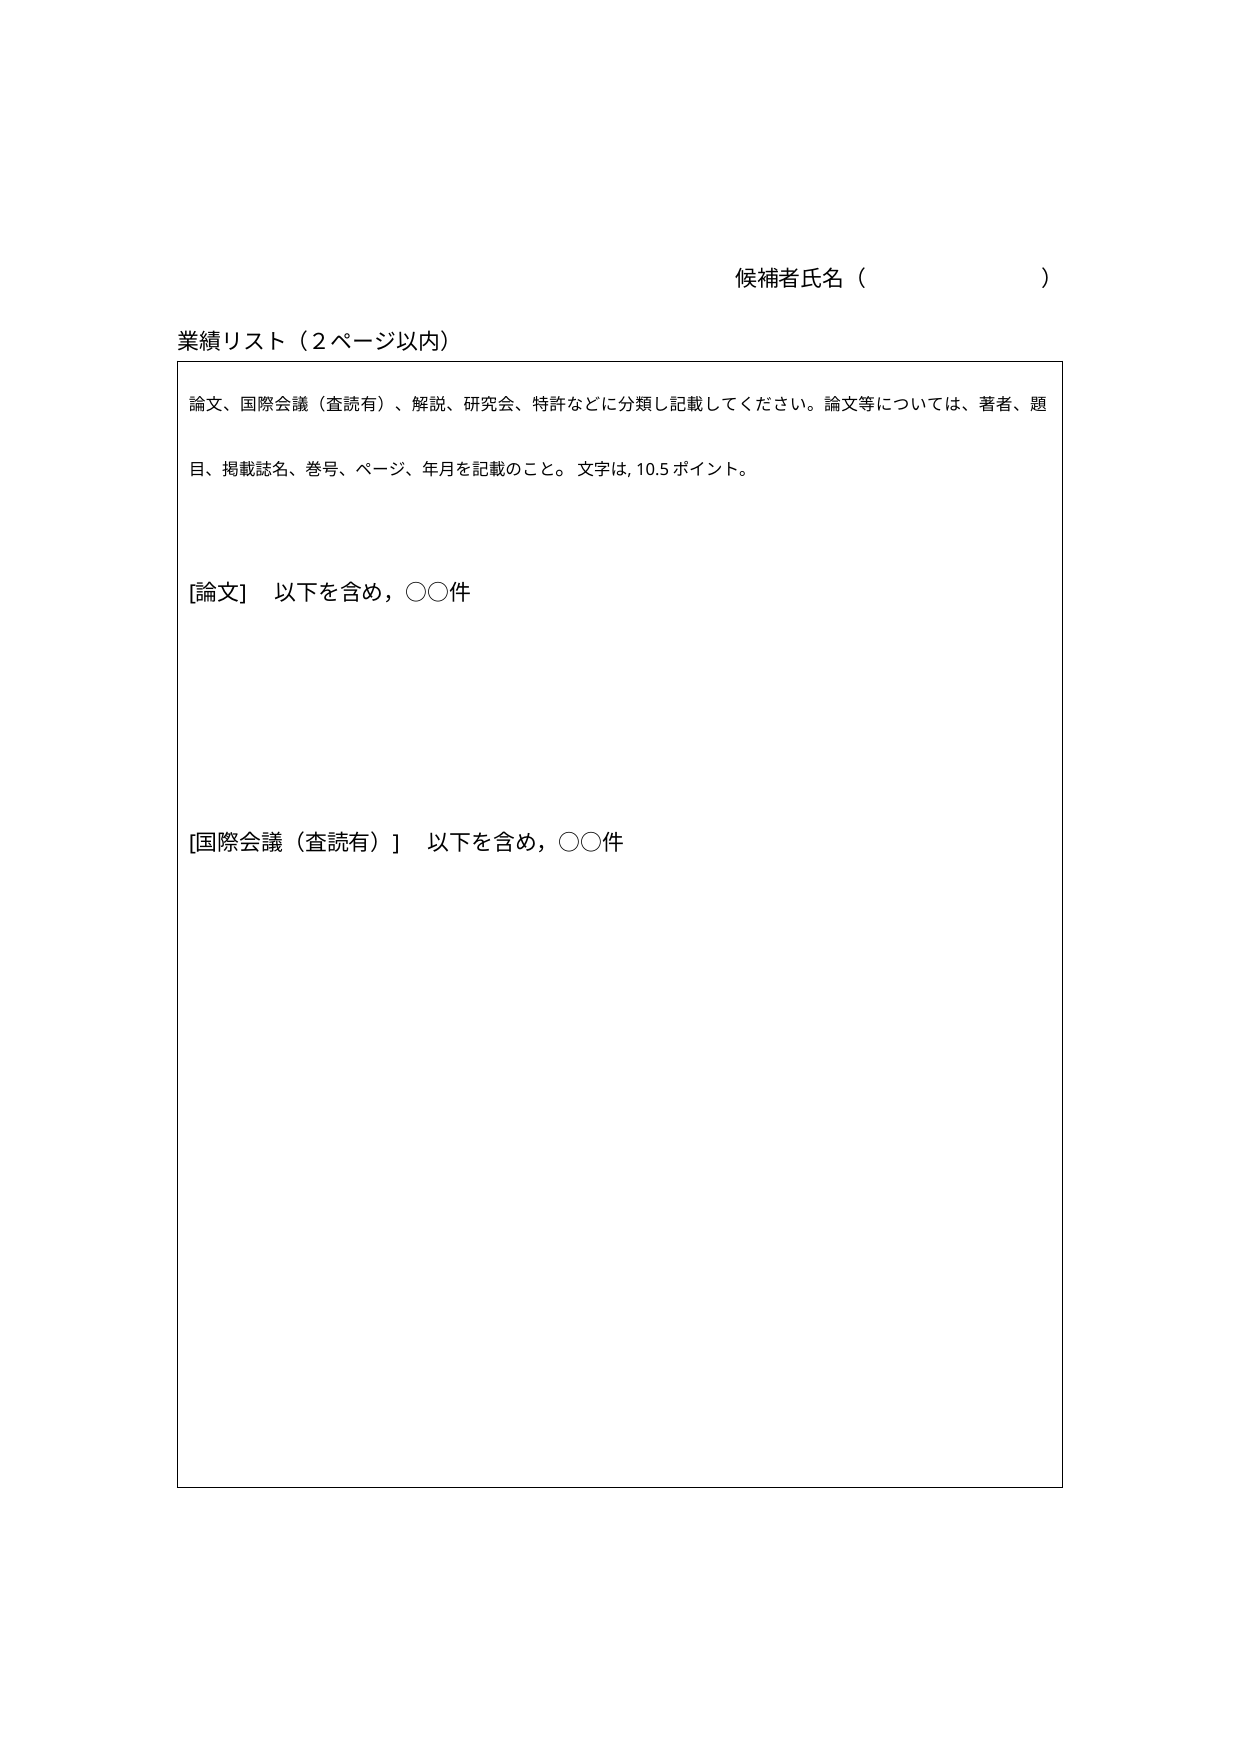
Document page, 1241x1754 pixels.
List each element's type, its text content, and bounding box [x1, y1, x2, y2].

table_header 論文、国際会議（査読有）、解説、研究会、特許などに分類し記載してください。論文等については、著者、題目、掲載誌名、巻号、ページ、年月を記載のこと。文字は, 10.5ポイント。 [論文] 以下を含め，○○件 [国際会議（査読有）] 以下を含め，○○件 [178, 362, 1062, 1487]
text 業績リスト（２ページ以内） [177, 298, 1063, 361]
text 候補者氏名（ ） [177, 236, 1063, 298]
